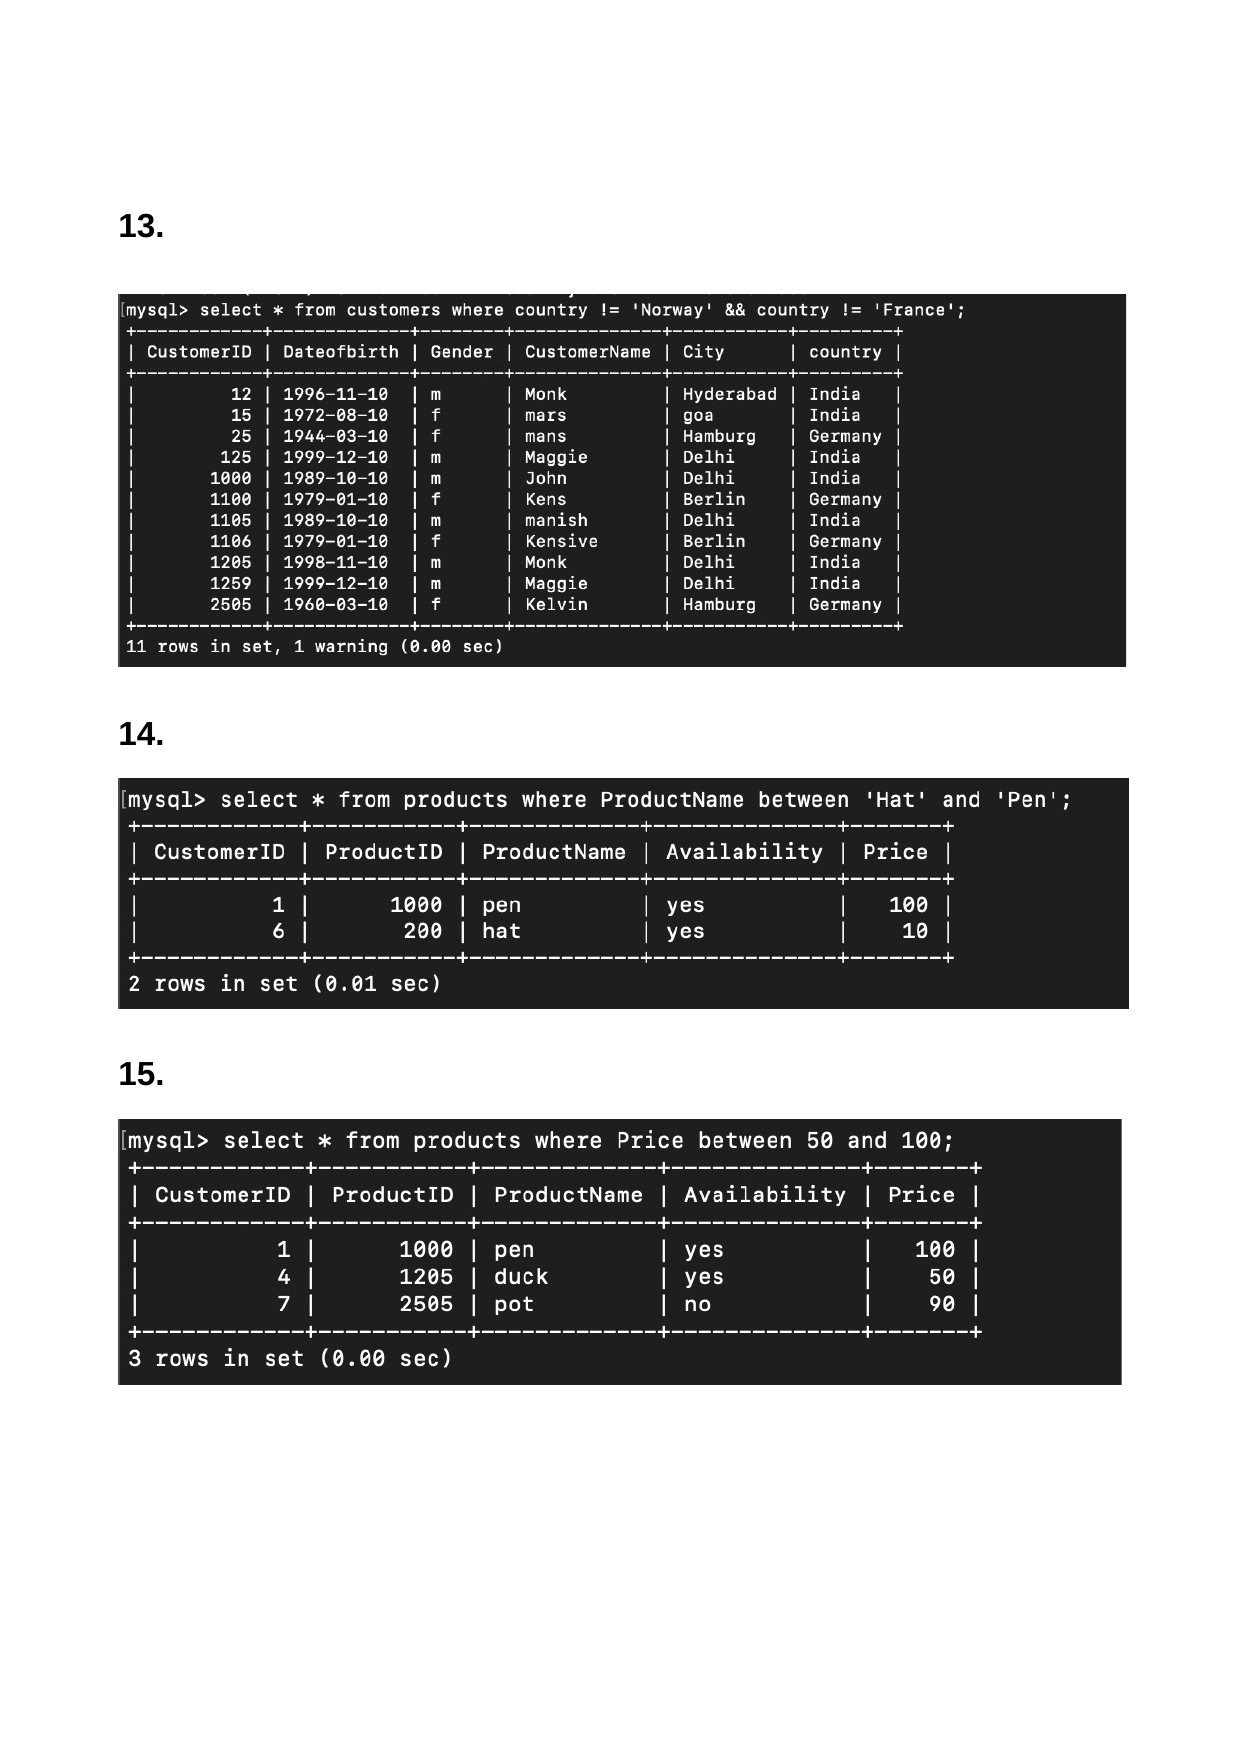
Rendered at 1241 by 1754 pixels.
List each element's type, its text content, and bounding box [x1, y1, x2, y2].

picture [118, 1119, 1122, 1385]
text 15. [118, 1054, 1134, 1093]
text 14. [118, 713, 1134, 752]
picture [118, 294, 1127, 667]
text 13. [118, 206, 1134, 244]
picture [118, 778, 1129, 1009]
